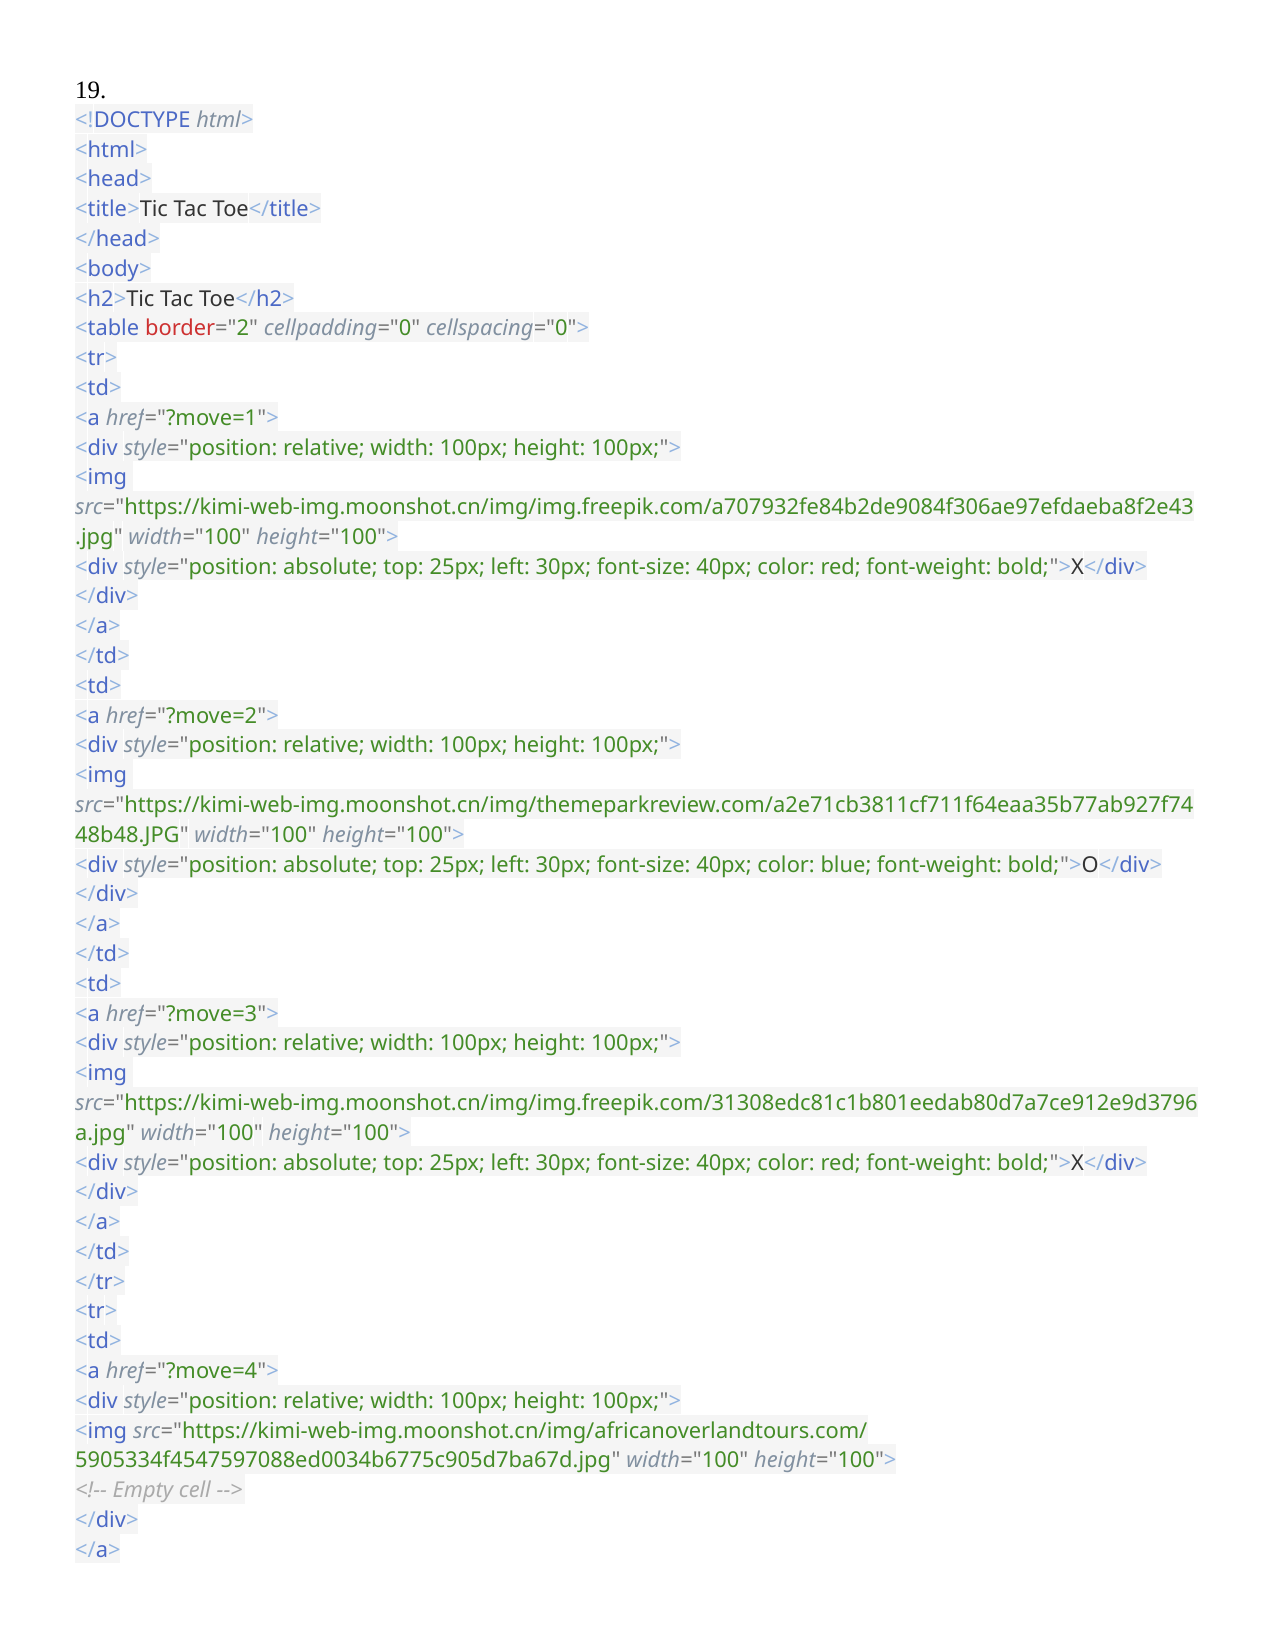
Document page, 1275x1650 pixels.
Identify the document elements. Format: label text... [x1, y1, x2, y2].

text </a> [75, 908, 1200, 938]
text </td> [75, 640, 1200, 670]
text </tr> [75, 1266, 1200, 1295]
text <head> [75, 163, 1200, 193]
text <html> [75, 133, 1200, 163]
text <div style="position: relative; width: 100px; height: 100px;"> [75, 1027, 1200, 1057]
text </a> [75, 1534, 1200, 1563]
text <img src="https://kimi-web-img.moonshot.cn/img/img.freepik.com/a707932fe84b2de9084f306ae97efdaeba8f2e43.jpg" width="100" height="100"> [75, 461, 1200, 551]
text <body> [75, 253, 1200, 282]
text </a> [75, 610, 1200, 640]
text </div> [75, 1504, 1200, 1534]
text <div style="position: absolute; top: 25px; left: 30px; font-size: 40px; color: blue; font-weight: bold;">O</div> [75, 848, 1200, 878]
text <td> [75, 670, 1200, 699]
text </div> [75, 1176, 1200, 1206]
text 19. [75, 75, 1200, 104]
text <title>Tic Tac Toe</title> [75, 193, 1200, 223]
text <!-- Empty cell --> [75, 1474, 1200, 1504]
text </td> [75, 1236, 1200, 1266]
text <h2>Tic Tac Toe</h2> [75, 282, 1200, 312]
text <tr> [75, 1295, 1200, 1325]
text </head> [75, 223, 1200, 253]
text <img src="https://kimi-web-img.moonshot.cn/img/img.freepik.com/31308edc81c1b801eedab80d7a7ce912e9d3796a.jpg" width="100" height="100"> [75, 1057, 1200, 1146]
text <div style="position: absolute; top: 25px; left: 30px; font-size: 40px; color: red; font-weight: bold;">X</div> [75, 1146, 1200, 1176]
text <td> [75, 968, 1200, 997]
text <!DOCTYPE html> [75, 104, 1200, 133]
text <div style="position: relative; width: 100px; height: 100px;"> [75, 431, 1200, 461]
text <div style="position: absolute; top: 25px; left: 30px; font-size: 40px; color: red; font-weight: bold;">X</div> [75, 551, 1200, 580]
text <img src="https://kimi-web-img.moonshot.cn/img/themeparkreview.com/a2e71cb3811cf711f64eaa35b77ab927f7448b48.JPG" width="100" height="100"> [75, 759, 1200, 848]
text </td> [75, 938, 1200, 968]
text <td> [75, 372, 1200, 402]
text <a href="?move=4"> [75, 1355, 1200, 1385]
text <div style="position: relative; width: 100px; height: 100px;"> [75, 1385, 1200, 1414]
text <td> [75, 1325, 1200, 1355]
text </a> [75, 1206, 1200, 1236]
text <a href="?move=3"> [75, 997, 1200, 1027]
text <a href="?move=1"> [75, 402, 1200, 431]
text <table border="2" cellpadding="0" cellspacing="0"> [75, 312, 1200, 342]
text <tr> [75, 342, 1200, 372]
text </div> [75, 878, 1200, 908]
text <a href="?move=2"> [75, 699, 1200, 729]
text <div style="position: relative; width: 100px; height: 100px;"> [75, 729, 1200, 759]
text </div> [75, 580, 1200, 610]
text <img src="https://kimi-web-img.moonshot.cn/img/africanoverlandtours.com/5905334f4547597088ed0034b6775c905d7ba67d.jpg" width="100" height="100"> [75, 1414, 1200, 1474]
